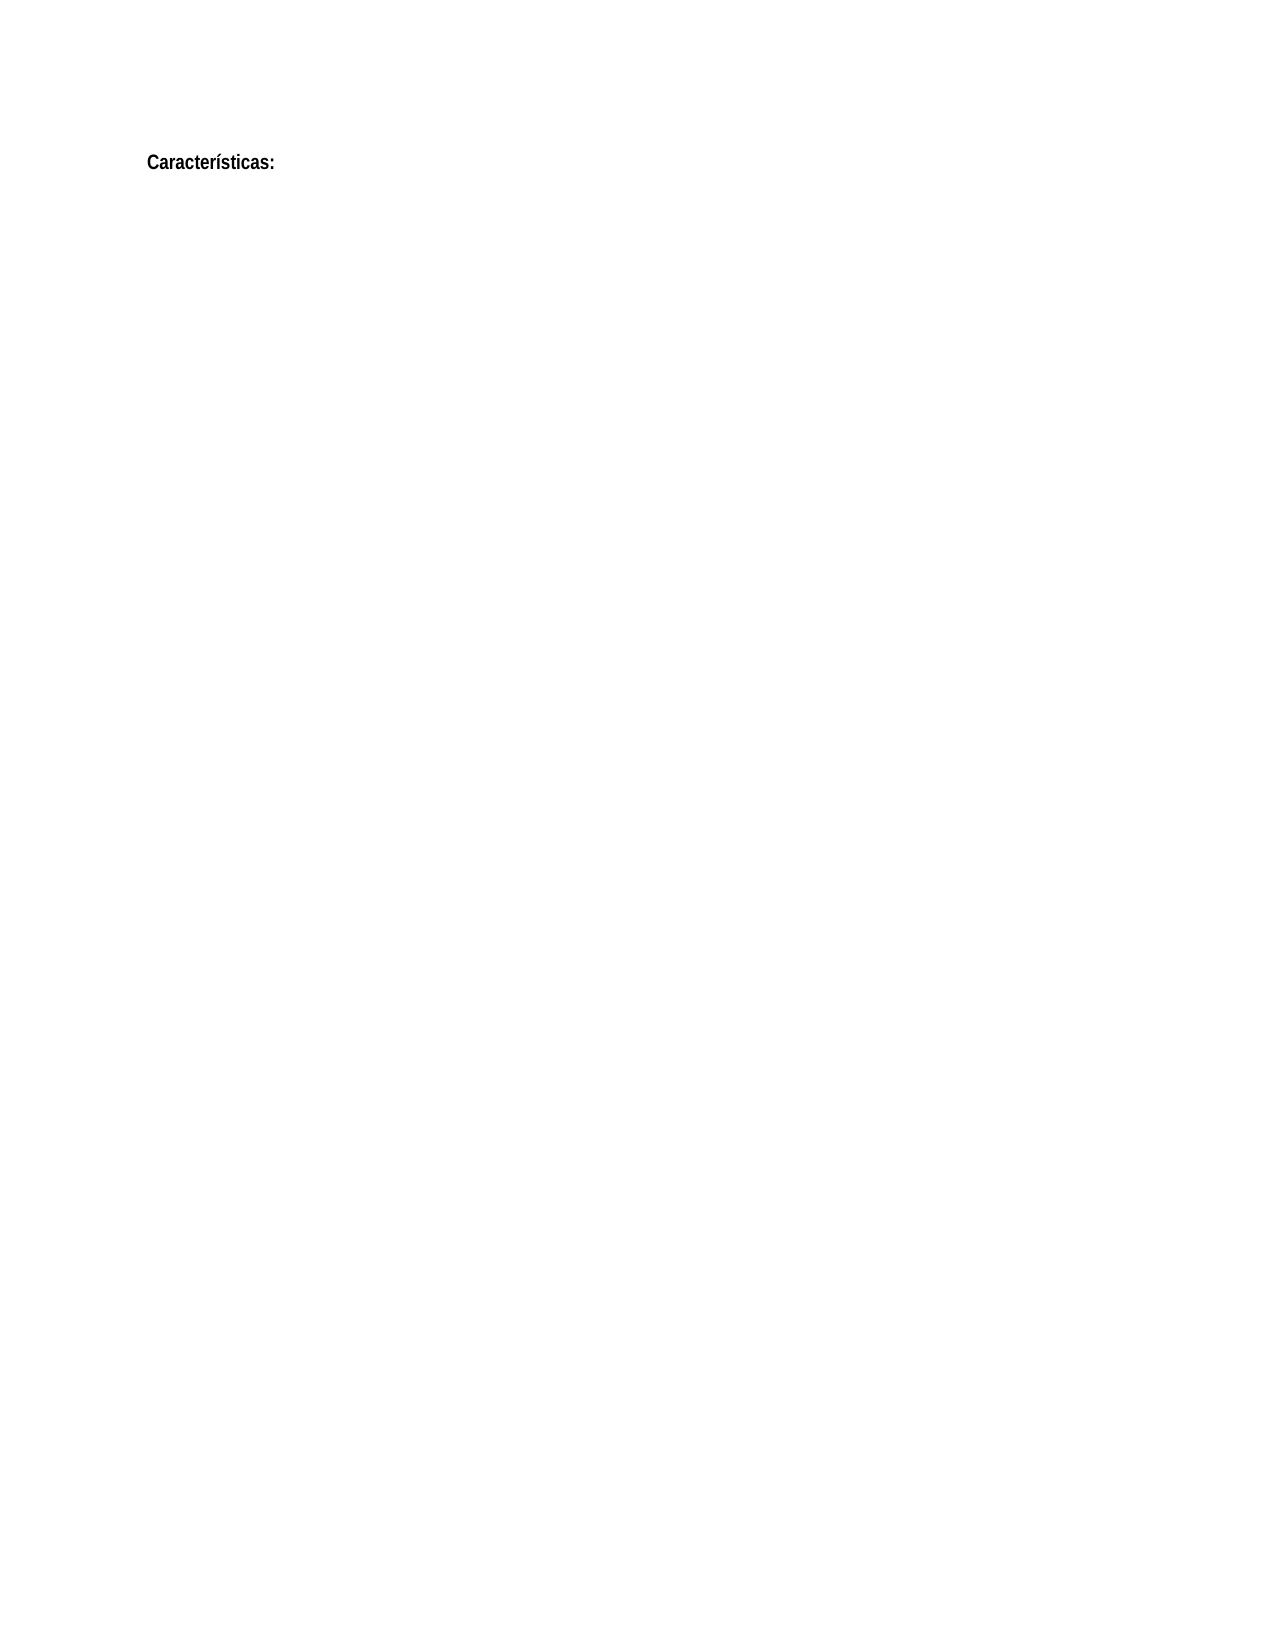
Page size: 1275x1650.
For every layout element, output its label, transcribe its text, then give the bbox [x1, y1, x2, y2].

subtitle Características: [147, 150, 1125, 174]
